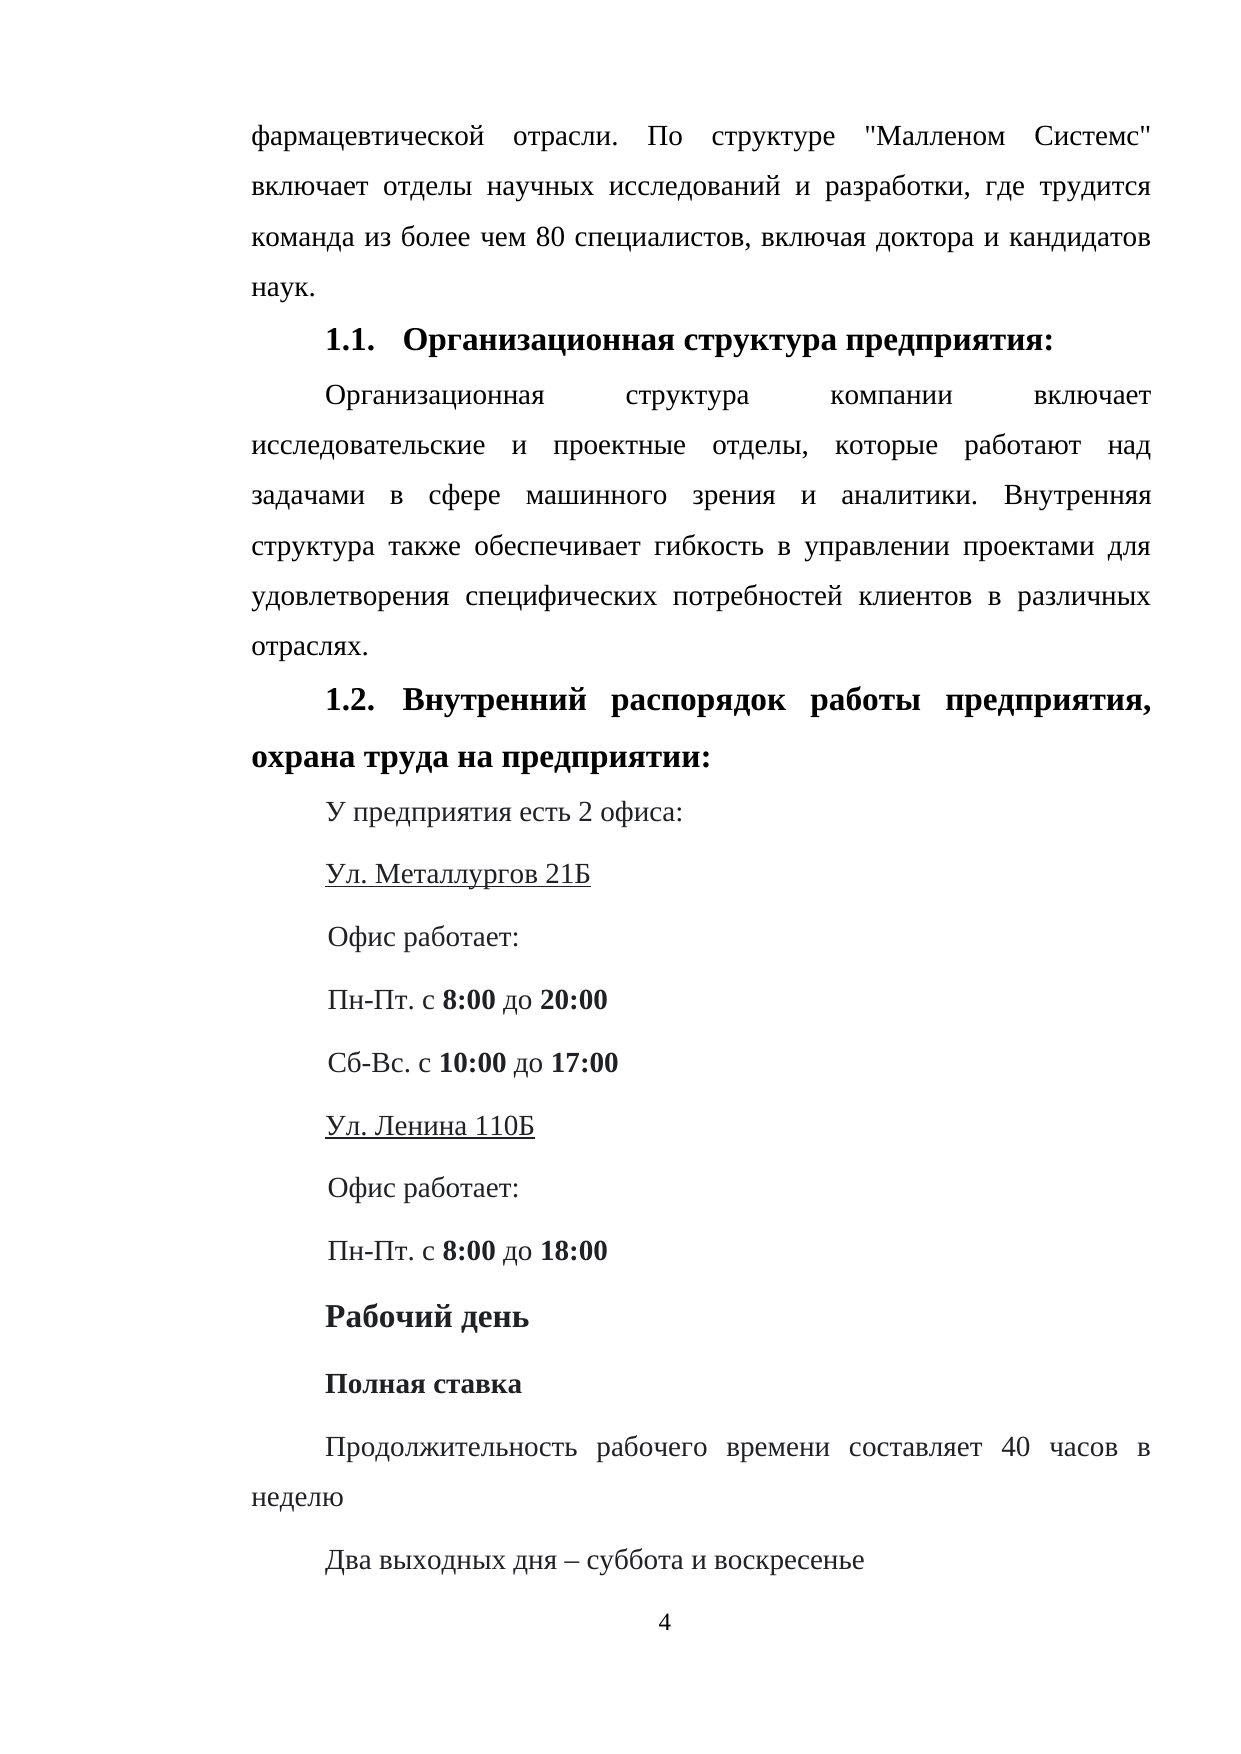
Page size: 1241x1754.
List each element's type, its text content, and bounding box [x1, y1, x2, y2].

text У предприятия есть 2 офиса: [251, 794, 1152, 827]
list фармацевтической отрасли​. По структуре "Малленом Системс" включает отделы научных исследований и разработки, где трудится команда из более чем 80 специалистов, включая доктора и кандидатов наук. [251, 118, 1152, 303]
text Полная ставка [251, 1366, 1152, 1400]
text Офис работает: [251, 1171, 1152, 1204]
text Пн-Пт. с 8:00 до 20:00 [251, 982, 1152, 1016]
text Ул. Металлургов 21Б [251, 857, 1152, 890]
text Офис работает: [251, 919, 1152, 953]
text Рабочий день [251, 1296, 1152, 1334]
text Ул. Ленина 110Б [251, 1108, 1152, 1141]
text Сб-Вс. с 10:00 до 17:00 [251, 1045, 1152, 1078]
text Пн-Пт. с 8:00 до 18:00 [251, 1233, 1152, 1267]
text Два выходных дня – суббота и воскресенье [251, 1542, 1152, 1576]
list Организационная структура предприятия: [251, 319, 1152, 358]
text Продолжительность рабочего времени составляет 40 часов в неделю [251, 1429, 1152, 1513]
text Организационная структура компании включает исследовательские и проектные отделы, которые работают над задачами в сфере машинного зрения и аналитики. Внутренняя структура также обеспечивает гибкость в управлении проектами для удовлетворения специфических потребностей клиентов в различных отраслях. [251, 377, 1152, 662]
list Внутренний распорядок работы предприятия, охрана труда на предприятии: [251, 679, 1152, 774]
